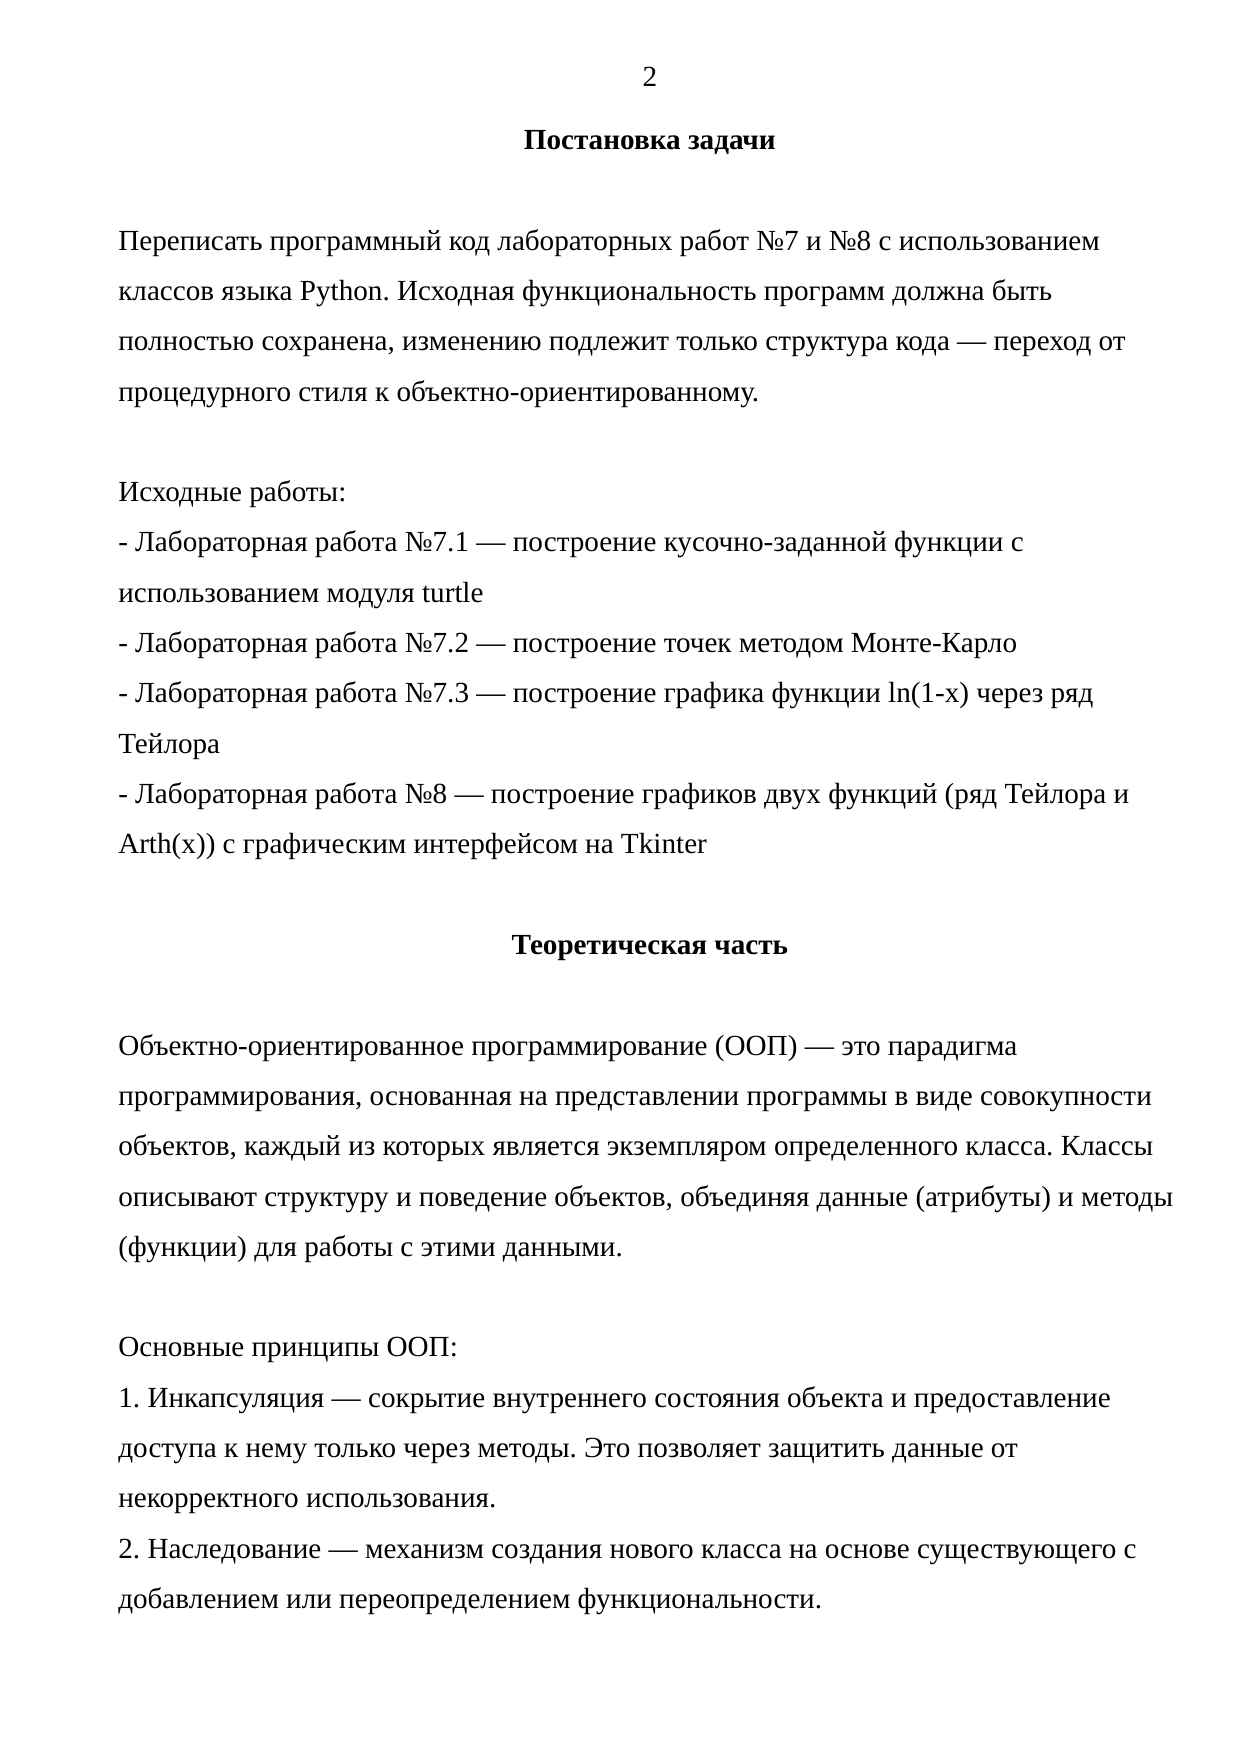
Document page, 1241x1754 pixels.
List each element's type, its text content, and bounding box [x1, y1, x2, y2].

text Постановка задачи [118, 122, 1181, 156]
text Переписать программный код лабораторных работ №7 и №8 с использованием классов языка Python. Исходная функциональность программ должна быть полностью сохранена, изменению подлежит только структура кода — переход от процедурного стиля к объектно-ориентированному. [118, 223, 1181, 407]
text 1. Инкапсуляция — сокрытие внутреннего состояния объекта и предоставление доступа к нему только через методы. Это позволяет защитить данные от некорректного использования. [118, 1380, 1181, 1514]
text Объектно-ориентированное программирование (ООП) — это парадигма программирования, основанная на представлении программы в виде совокупности объектов, каждый из которых является экземпляром определенного класса. Классы описывают структуру и поведение объектов, объединяя данные (атрибуты) и методы (функции) для работы с этими данными. [118, 1028, 1181, 1262]
text - Лабораторная работа №7.2 — построение точек методом Монте-Карло [118, 625, 1181, 659]
text Исходные работы: [118, 474, 1181, 508]
text - Лабораторная работа №7.3 — построение графика функции ln(1-x) через ряд Тейлора [118, 676, 1181, 759]
text - Лабораторная работа №7.1 — построение кусочно-заданной функции с использованием модуля turtle [118, 524, 1181, 608]
text Основные принципы ООП: [118, 1329, 1181, 1363]
text - Лабораторная работа №8 — построение графиков двух функций (ряд Тейлора и Arth(x)) с графическим интерфейсом на Tkinter [118, 776, 1181, 860]
text 2. Наследование — механизм создания нового класса на основе существующего с добавлением или переопределением функциональности. [118, 1531, 1181, 1615]
text Теоретическая часть [118, 927, 1181, 961]
